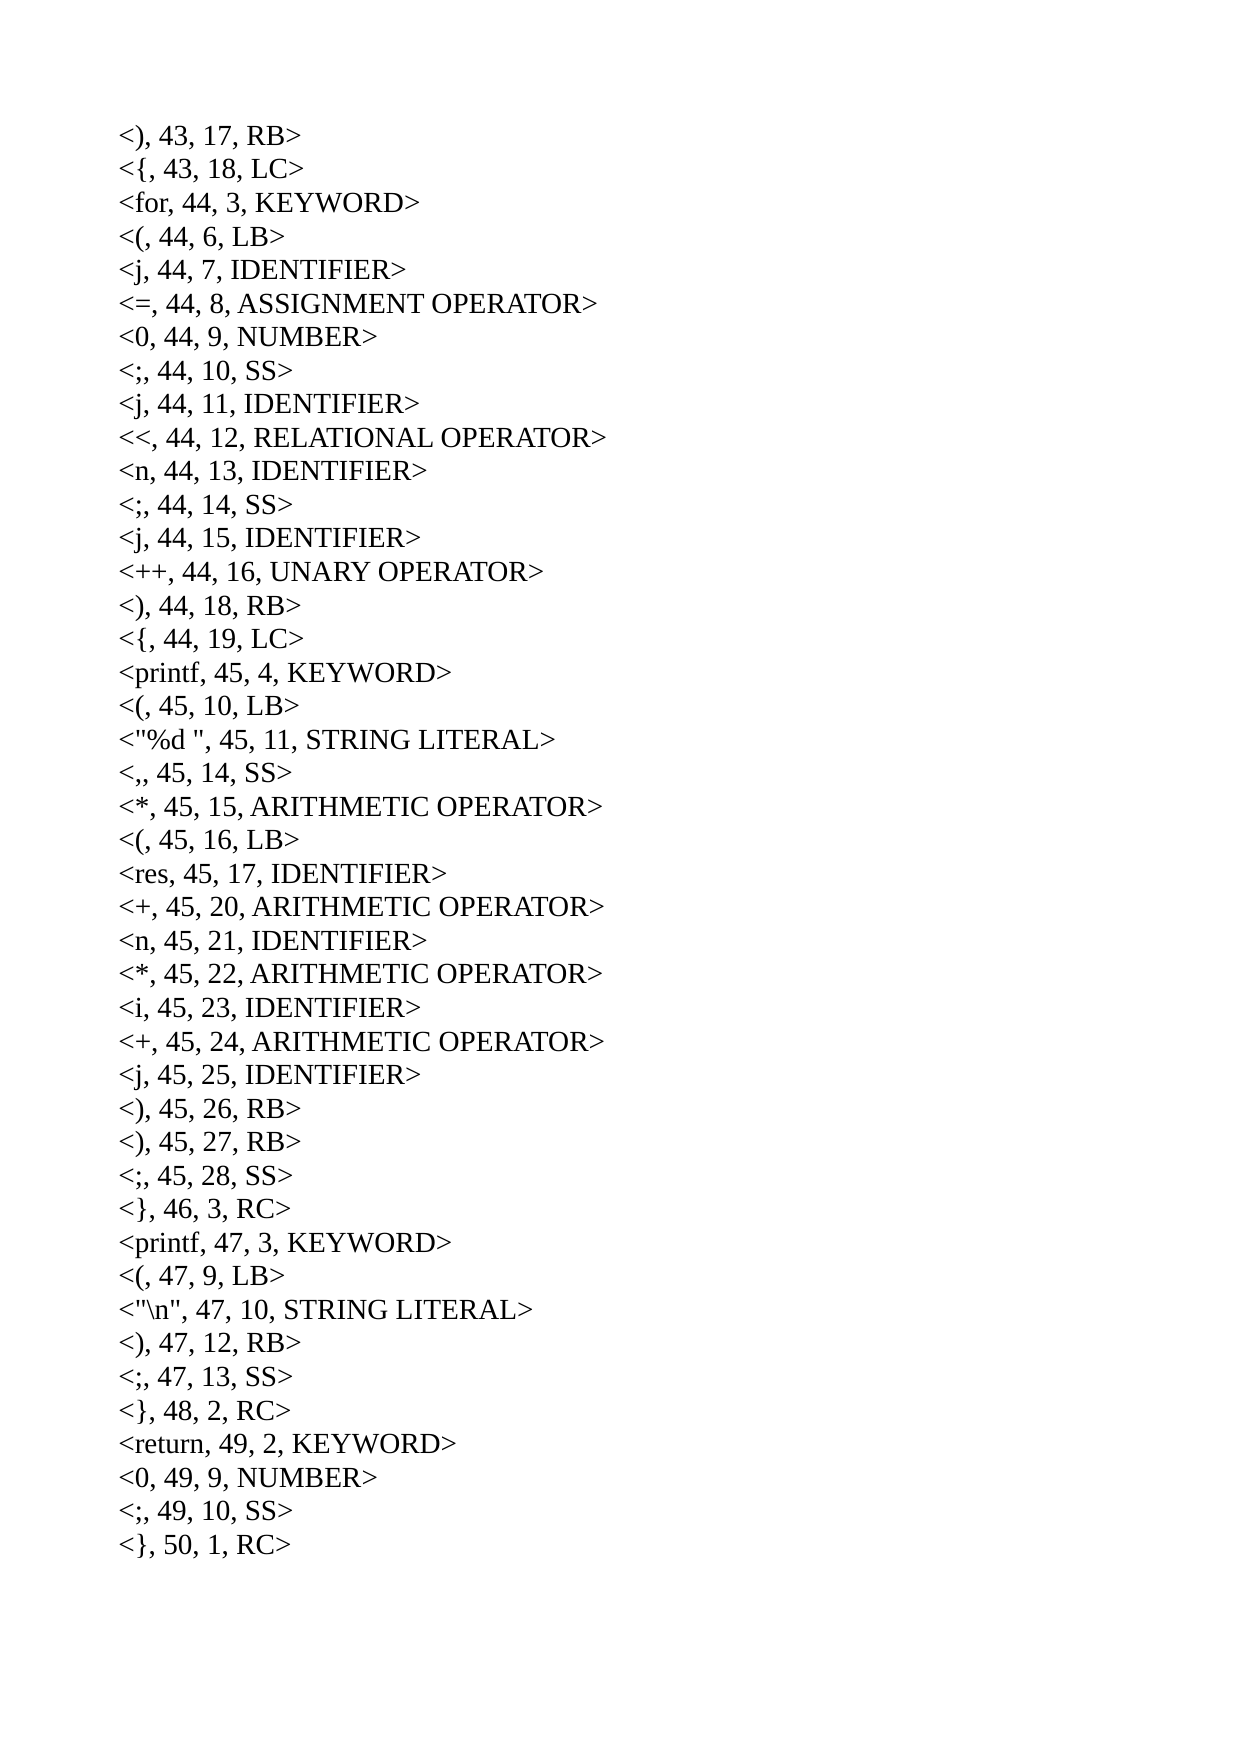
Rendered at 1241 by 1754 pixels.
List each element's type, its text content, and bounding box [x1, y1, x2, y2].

text <n, 45, 21, IDENTIFIER> [118, 923, 1122, 957]
text <(, 44, 6, LB> [118, 219, 1122, 252]
text <;, 44, 10, SS> [118, 353, 1122, 386]
text <), 47, 12, RB> [118, 1326, 1122, 1359]
text <+, 45, 20, ARITHMETIC OPERATOR> [118, 889, 1122, 923]
text <j, 44, 7, IDENTIFIER> [118, 252, 1122, 286]
text <(, 45, 10, LB> [118, 688, 1122, 722]
text <printf, 45, 4, KEYWORD> [118, 655, 1122, 688]
text <;, 49, 10, SS> [118, 1493, 1122, 1527]
text <printf, 47, 3, KEYWORD> [118, 1225, 1122, 1258]
text <}, 46, 3, RC> [118, 1191, 1122, 1225]
text <n, 44, 13, IDENTIFIER> [118, 453, 1122, 487]
text <0, 49, 9, NUMBER> [118, 1460, 1122, 1493]
text <}, 50, 1, RC> [118, 1527, 1122, 1560]
text <), 45, 27, RB> [118, 1124, 1122, 1158]
text <=, 44, 8, ASSIGNMENT OPERATOR> [118, 286, 1122, 319]
text <res, 45, 17, IDENTIFIER> [118, 856, 1122, 889]
text <{, 44, 19, LC> [118, 621, 1122, 655]
text <i, 45, 23, IDENTIFIER> [118, 990, 1122, 1024]
text <"%d ", 45, 11, STRING LITERAL> [118, 722, 1122, 755]
text <,, 45, 14, SS> [118, 755, 1122, 789]
text <), 45, 26, RB> [118, 1091, 1122, 1124]
text <+, 45, 24, ARITHMETIC OPERATOR> [118, 1024, 1122, 1057]
text <return, 49, 2, KEYWORD> [118, 1426, 1122, 1460]
text <0, 44, 9, NUMBER> [118, 319, 1122, 353]
text <j, 45, 25, IDENTIFIER> [118, 1057, 1122, 1091]
text <j, 44, 11, IDENTIFIER> [118, 386, 1122, 420]
text <for, 44, 3, KEYWORD> [118, 185, 1122, 219]
text <*, 45, 15, ARITHMETIC OPERATOR> [118, 789, 1122, 822]
text <"\n", 47, 10, STRING LITERAL> [118, 1292, 1122, 1326]
text <;, 45, 28, SS> [118, 1158, 1122, 1191]
text <;, 47, 13, SS> [118, 1359, 1122, 1393]
text <<, 44, 12, RELATIONAL OPERATOR> [118, 420, 1122, 453]
text <++, 44, 16, UNARY OPERATOR> [118, 554, 1122, 588]
text <*, 45, 22, ARITHMETIC OPERATOR> [118, 957, 1122, 990]
text <{, 43, 18, LC> [118, 152, 1122, 185]
text <j, 44, 15, IDENTIFIER> [118, 521, 1122, 554]
text <), 44, 18, RB> [118, 588, 1122, 621]
text <}, 48, 2, RC> [118, 1393, 1122, 1426]
text <(, 45, 16, LB> [118, 822, 1122, 856]
text <(, 47, 9, LB> [118, 1258, 1122, 1292]
text <;, 44, 14, SS> [118, 487, 1122, 521]
text <), 43, 17, RB> [118, 118, 1122, 152]
